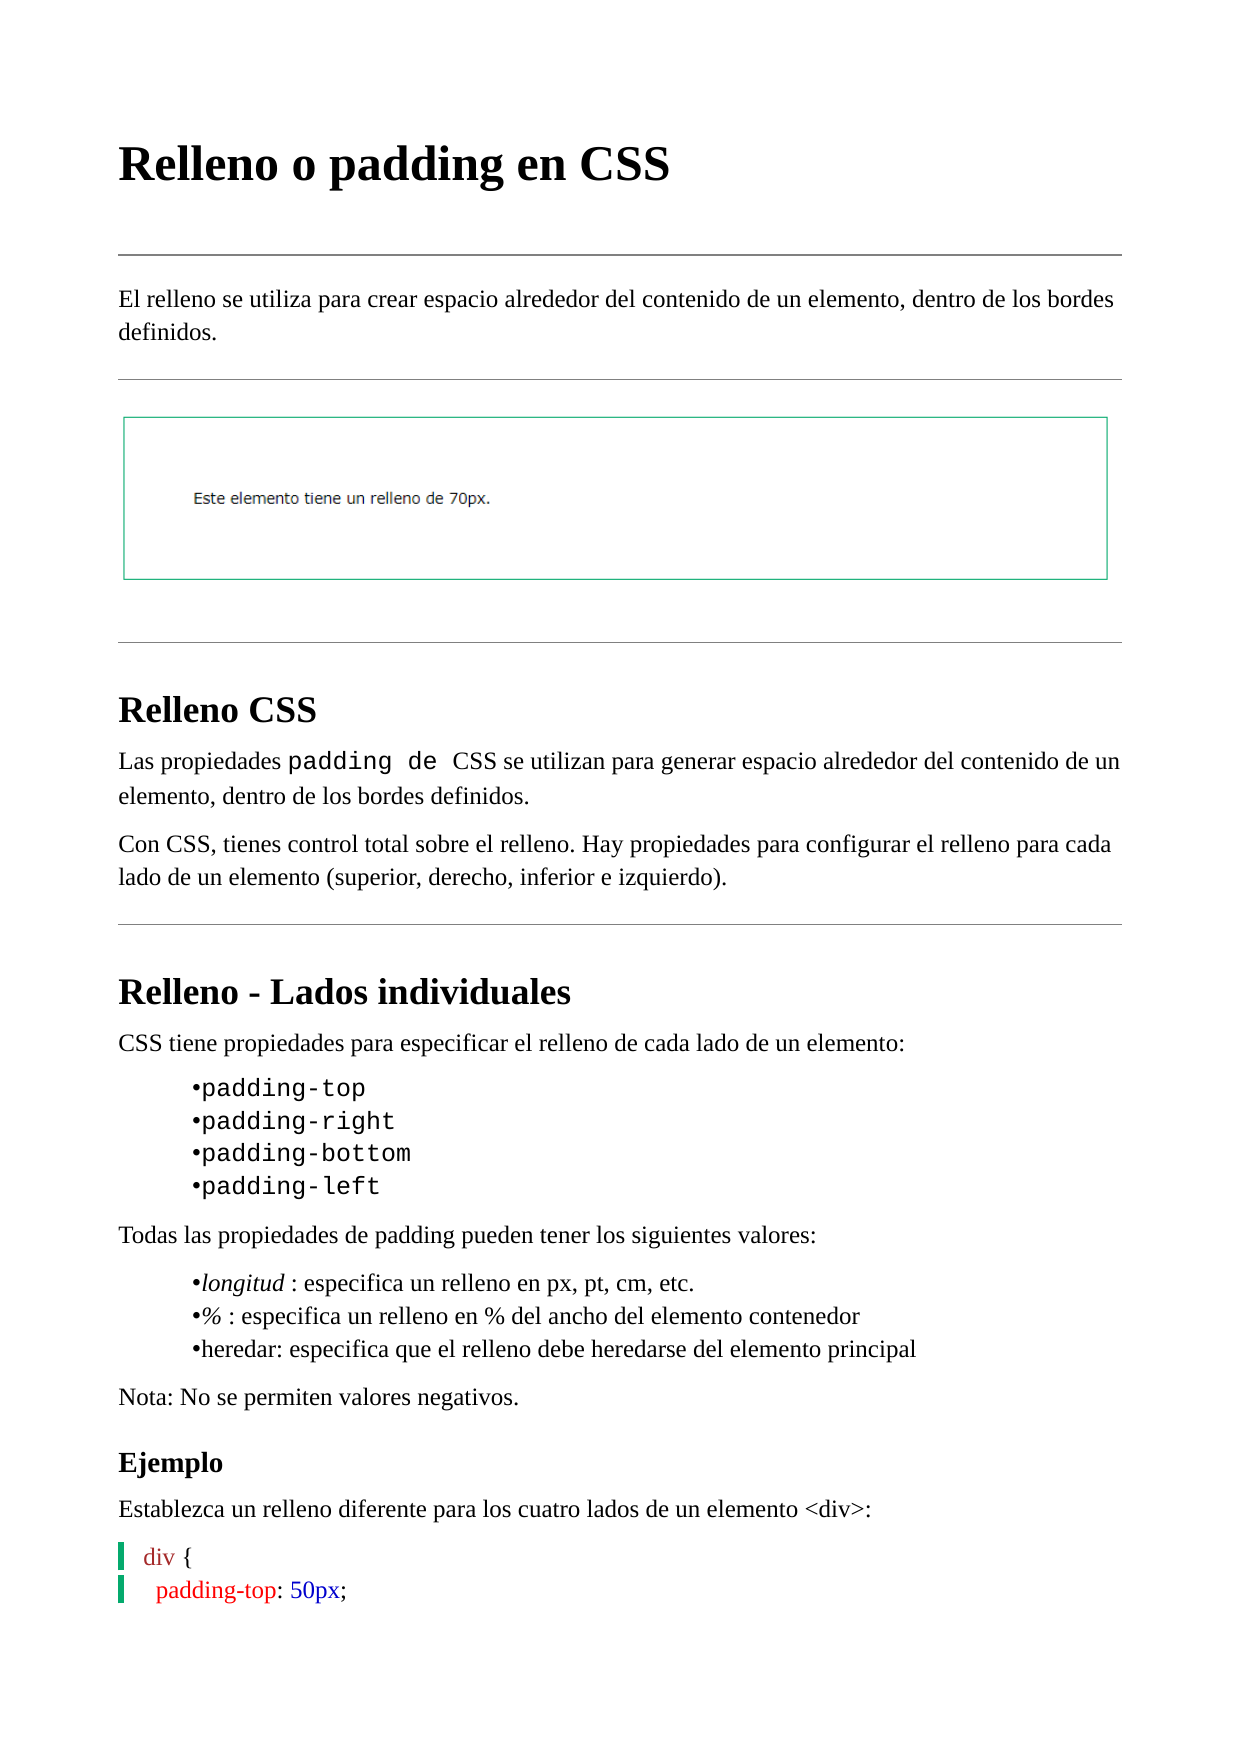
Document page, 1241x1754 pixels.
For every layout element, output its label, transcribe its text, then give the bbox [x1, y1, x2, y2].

text Establezca un relleno diferente para los cuatro lados de un elemento <div>: [118, 1494, 1122, 1523]
subtitle Relleno - Lados individuales [118, 969, 1122, 1013]
text div { padding-top: 50px; [118, 1542, 1122, 1603]
text Con CSS, tienes control total sobre el relleno. Hay propiedades para configurar el relleno para cada lado de un elemento (superior, derecho, inferior e izquierdo). [118, 829, 1122, 891]
text El relleno se utiliza para crear espacio alrededor del contenido de un elemento, dentro de los bordes definidos. [118, 284, 1122, 346]
list padding-top [118, 1076, 1122, 1104]
picture [118, 409, 1123, 591]
list longitud : especifica un relleno en px, pt, cm, etc. [118, 1268, 1122, 1297]
text Las propiedades padding de CSS se utilizan para generar espacio alrededor del contenido de un elemento, dentro de los bordes definidos. [118, 746, 1122, 810]
text Nota: No se permiten valores negativos. [118, 1382, 1122, 1410]
list % : especifica un relleno en % del ancho del elemento contenedor [118, 1301, 1122, 1330]
text CSS tiene propiedades para especificar el relleno de cada lado de un elemento: [118, 1028, 1122, 1057]
text Todas las propiedades de padding pueden tener los siguientes valores: [118, 1220, 1122, 1249]
list padding-right [118, 1108, 1122, 1137]
list padding-bottom [118, 1141, 1122, 1169]
list heredar: especifica que el relleno debe heredarse del elemento principal [118, 1334, 1122, 1363]
list padding-left [118, 1173, 1122, 1202]
subtitle Relleno CSS [118, 687, 1122, 731]
subtitle Relleno o padding en CSS [118, 134, 1122, 191]
subtitle Ejemplo [118, 1445, 1122, 1478]
